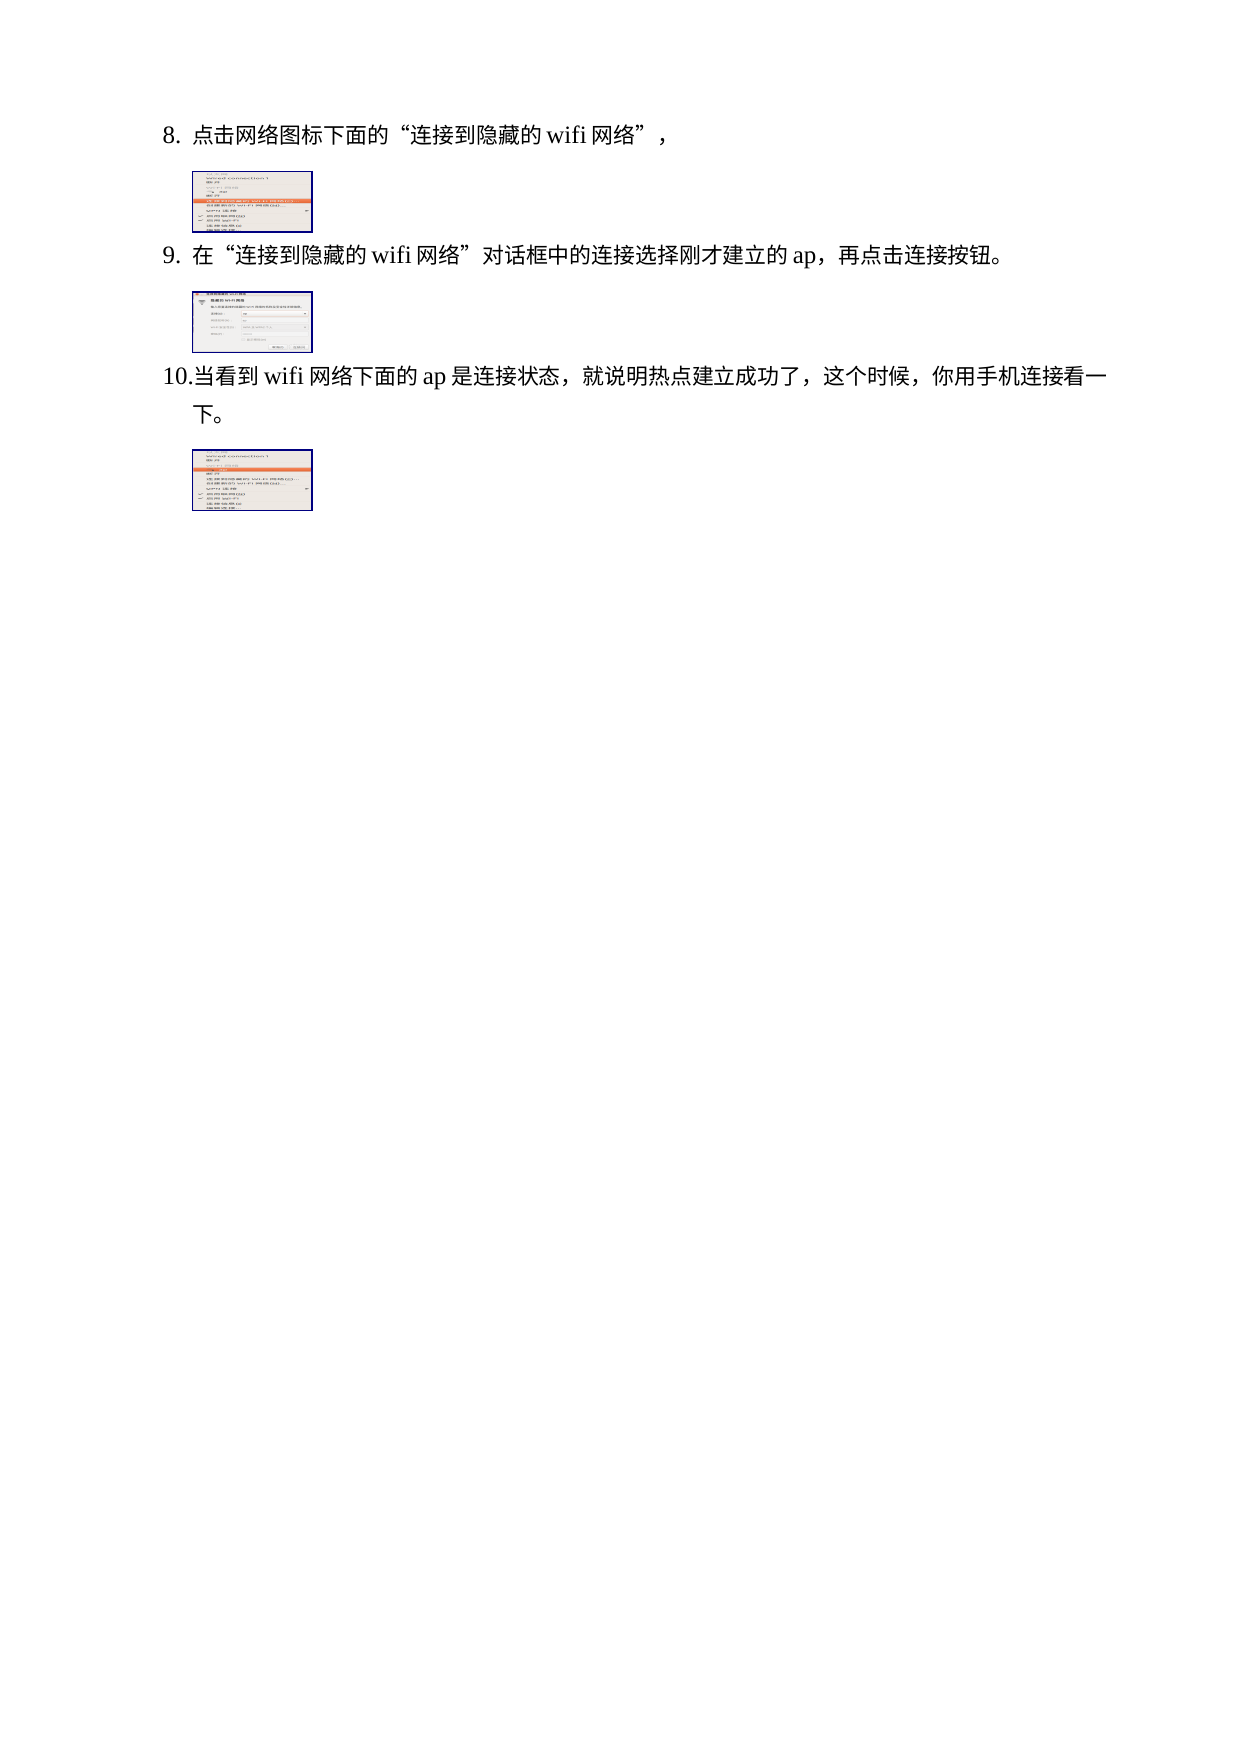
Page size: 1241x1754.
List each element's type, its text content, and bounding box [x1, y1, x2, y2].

picture [193, 293, 311, 352]
list 在“连接到隐藏的wifi网络”对话框中的连接选择刚才建立的ap，再点击连接按钮。 [162, 238, 1122, 270]
list 点击网络图标下面的“连接到隐藏的wifi网络”， [162, 118, 1122, 150]
picture [193, 451, 311, 510]
picture [193, 172, 311, 231]
list 当看到wifi网络下面的ap是连接状态，就说明热点建立成功了，这个时候，你用手机连接看一下。 [162, 359, 1122, 428]
